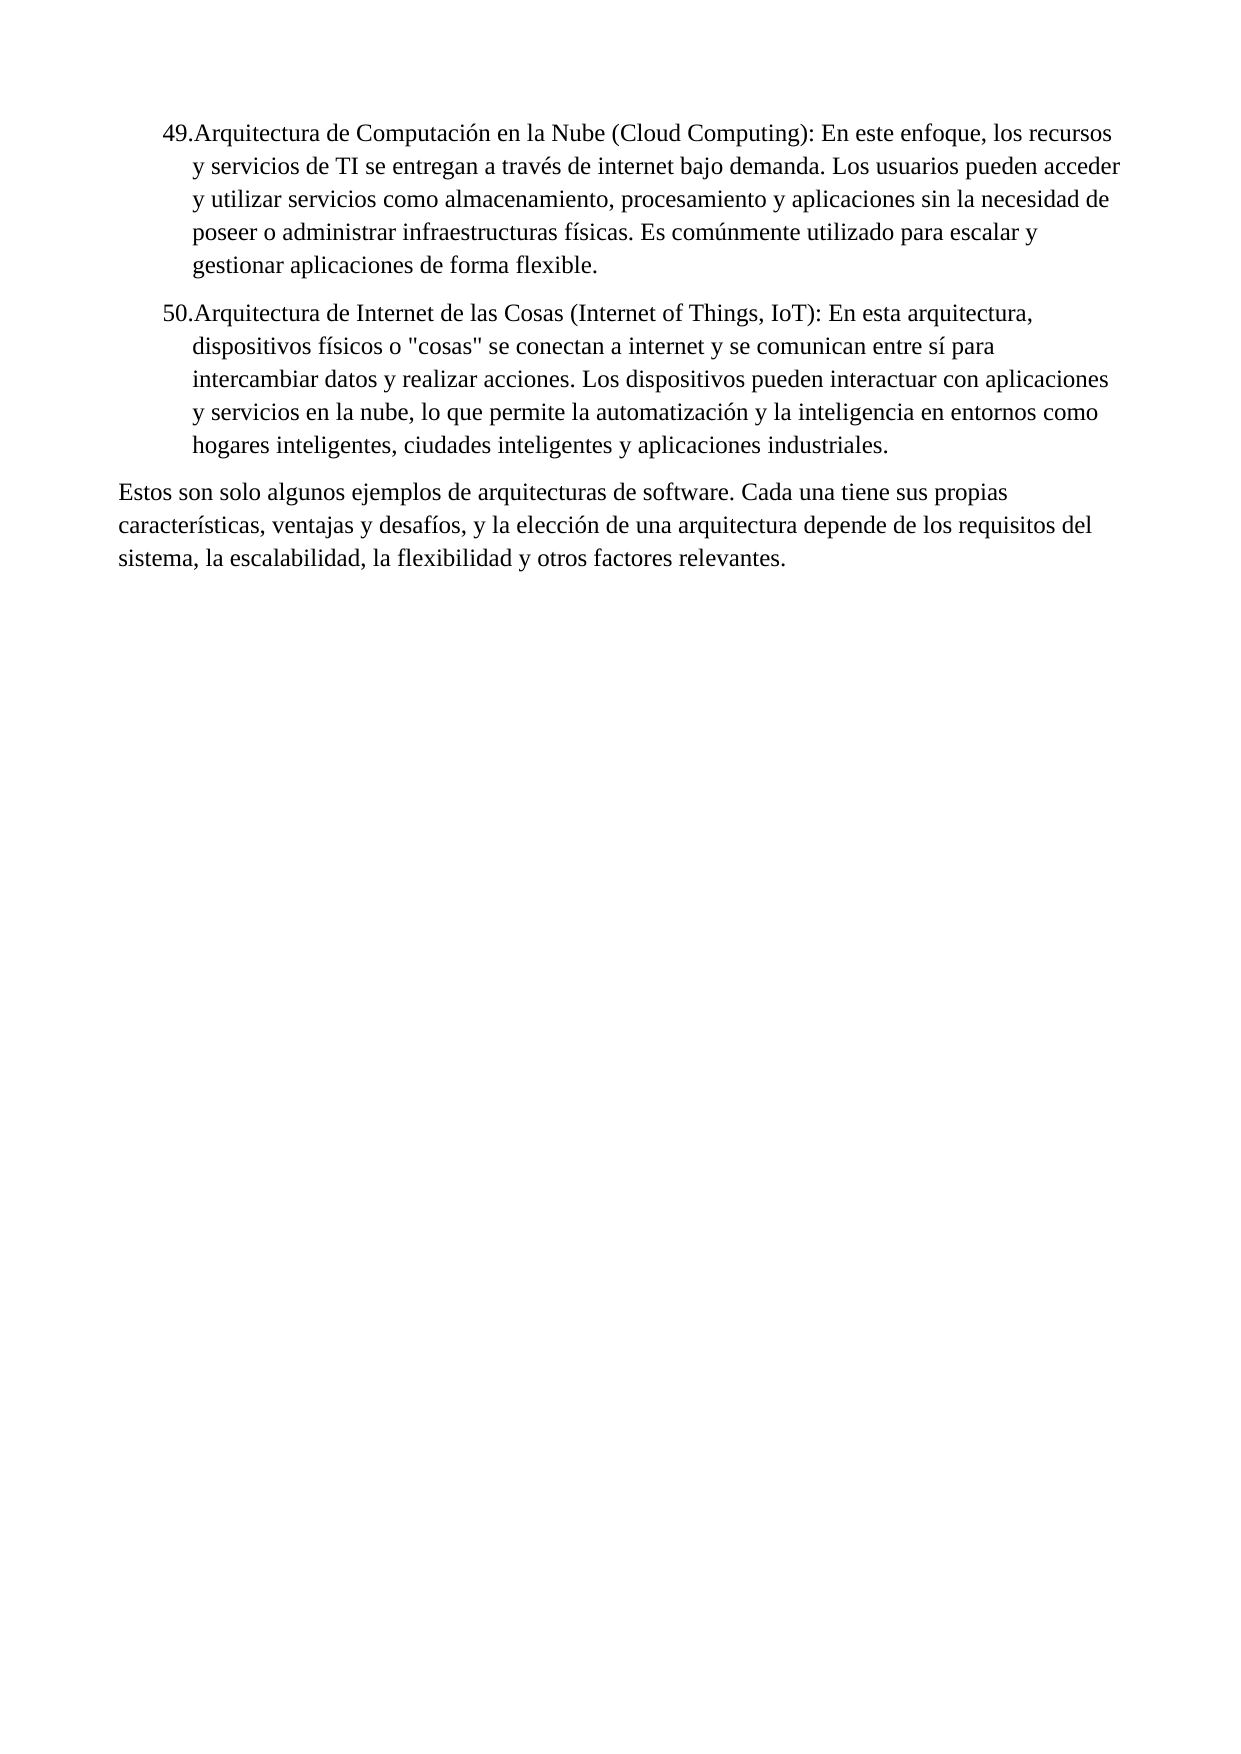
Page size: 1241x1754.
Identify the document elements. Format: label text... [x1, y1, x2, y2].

list Arquitectura de Computación en la Nube (Cloud Computing): En este enfoque, los recursos y servicios de TI se entregan a través de internet bajo demanda. Los usuarios pueden acceder y utilizar servicios como almacenamiento, procesamiento y aplicaciones sin la necesidad de poseer o administrar infraestructuras físicas. Es comúnmente utilizado para escalar y gestionar aplicaciones de forma flexible. [162, 118, 1122, 279]
list Arquitectura de Internet de las Cosas (Internet of Things, IoT): En esta arquitectura, dispositivos físicos o "cosas" se conectan a internet y se comunican entre sí para intercambiar datos y realizar acciones. Los dispositivos pueden interactuar con aplicaciones y servicios en la nube, lo que permite la automatización y la inteligencia en entornos como hogares inteligentes, ciudades inteligentes y aplicaciones industriales. [162, 298, 1122, 459]
text Estos son solo algunos ejemplos de arquitecturas de software. Cada una tiene sus propias características, ventajas y desafíos, y la elección de una arquitectura depende de los requisitos del sistema, la escalabilidad, la flexibilidad y otros factores relevantes. [118, 477, 1122, 572]
